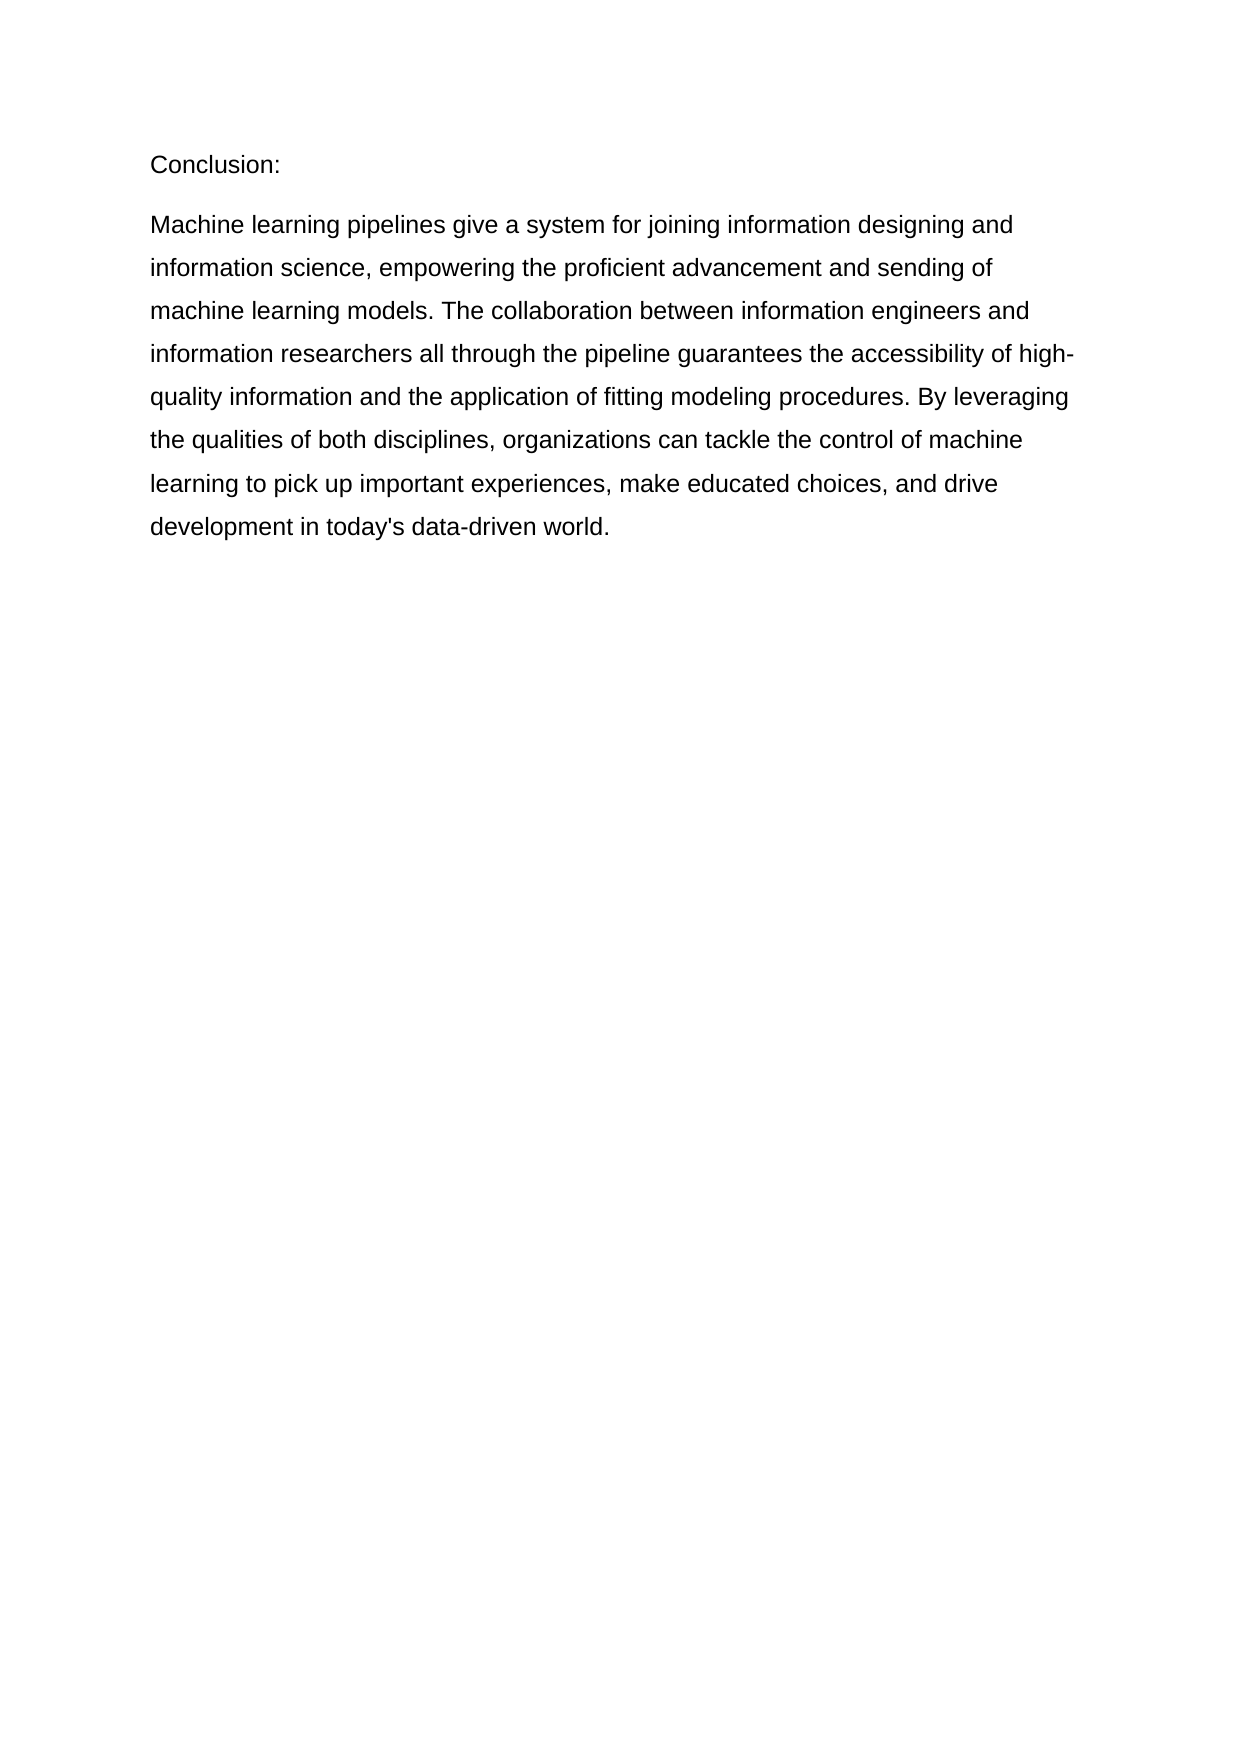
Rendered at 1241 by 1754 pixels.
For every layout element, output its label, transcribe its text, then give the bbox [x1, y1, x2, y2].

text Machine learning pipelines give a system for joining information designing and information science, empowering the proficient advancement and sending of machine learning models. The collaboration between information engineers and information researchers all through the pipeline guarantees the accessibility of high-quality information and the application of fitting modeling procedures. By leveraging the qualities of both disciplines, organizations can tackle the control of machine learning to pick up important experiences, make educated choices, and drive development in today's data-driven world. [150, 210, 1090, 540]
text Conclusion: [150, 150, 1090, 179]
